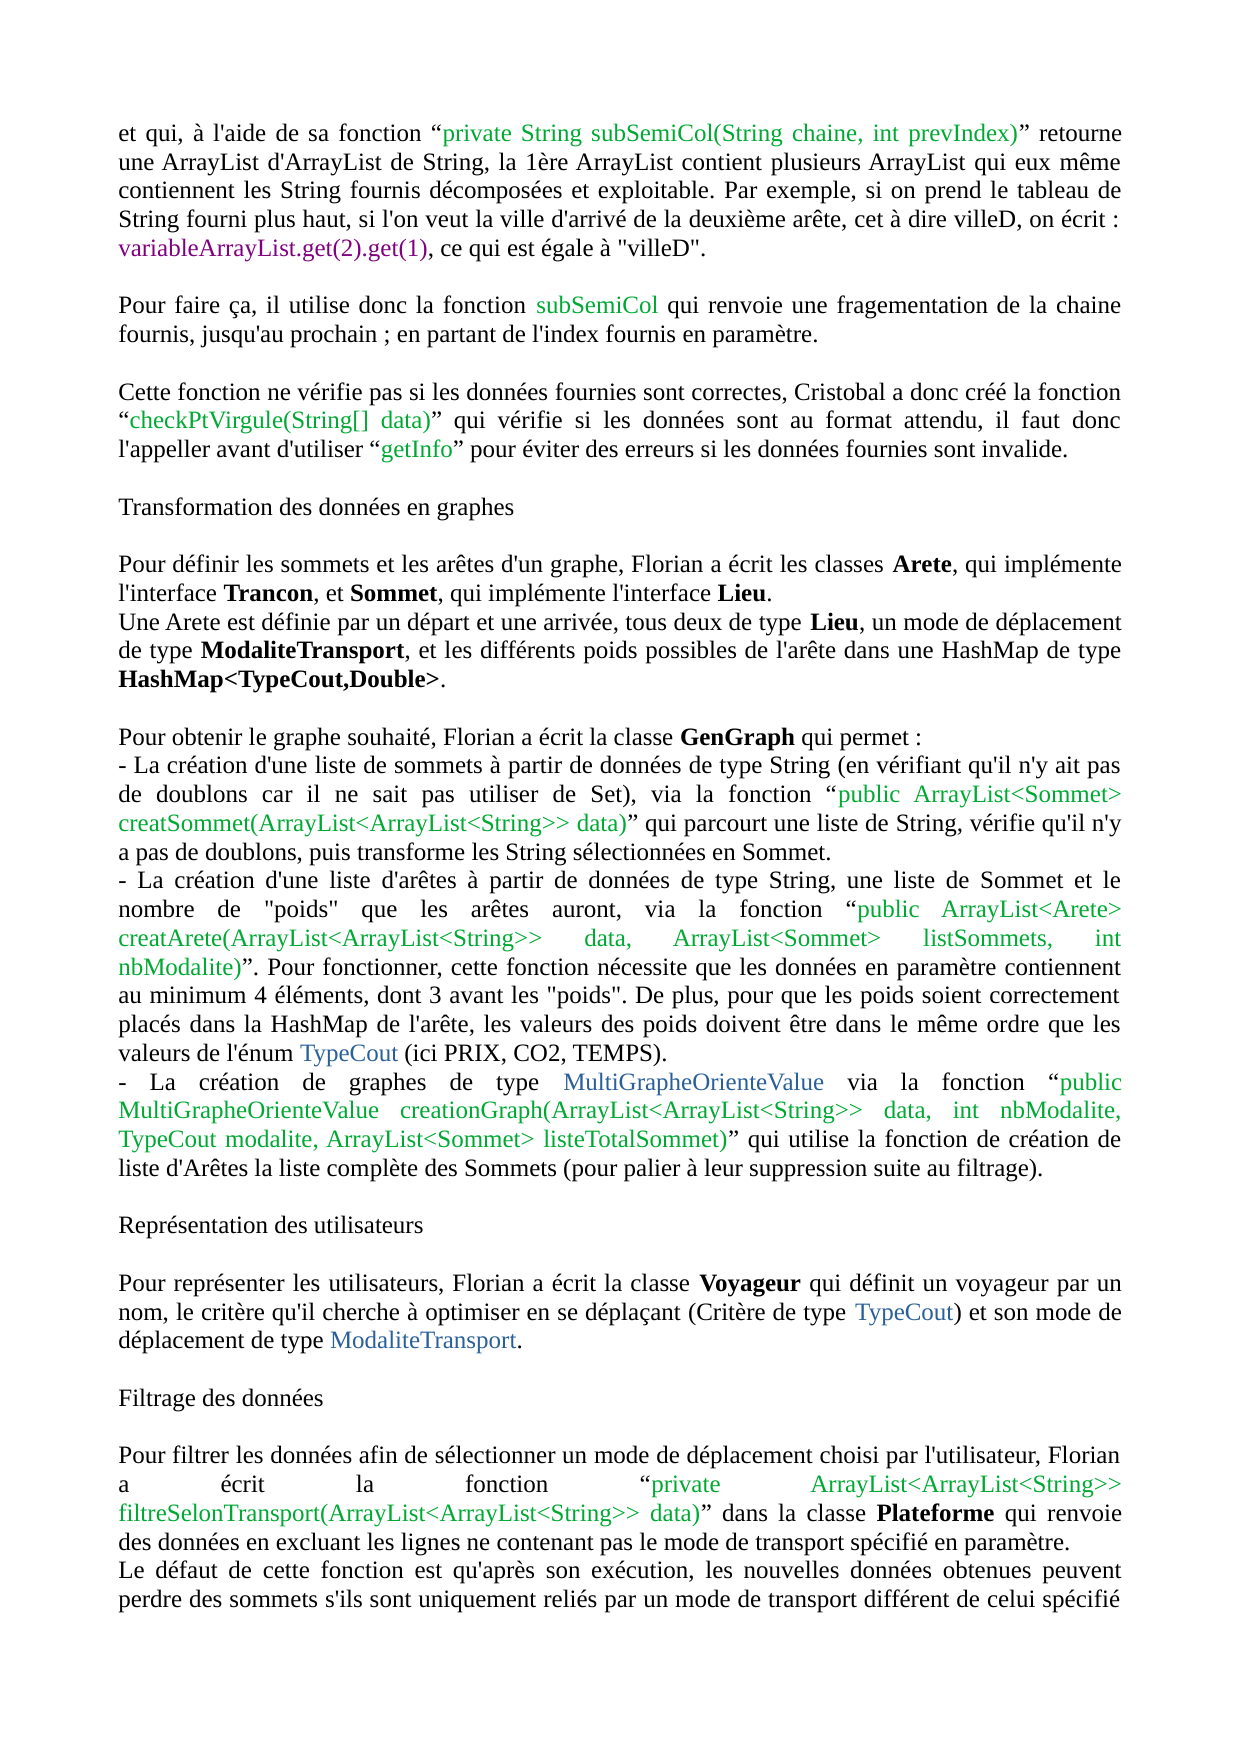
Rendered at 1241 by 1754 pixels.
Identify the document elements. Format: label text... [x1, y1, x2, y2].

text Cette fonction ne vérifie pas si les données fournies sont correctes, Cristobal a donc créé la fonction “checkPtVirgule(String[] data)” qui vérifie si les données sont au format attendu, il faut donc l'appeller avant d'utiliser “getInfo” pour éviter des erreurs si les données fournies sont invalide. [118, 377, 1122, 463]
text - La création d'une liste de sommets à partir de données de type String (en vérifiant qu'il n'y ait pas de doublons car il ne sait pas utiliser de Set), via la fonction “public ArrayList<Sommet> creatSommet(ArrayList<ArrayList<String>> data)” qui parcourt une liste de String, vérifie qu'il n'y a pas de doublons, puis transforme les String sélectionnées en Sommet. [118, 751, 1122, 866]
text Transformation des données en graphes [118, 492, 1122, 521]
text Filtrage des données [118, 1383, 1122, 1412]
text Pour définir les sommets et les arêtes d'un graphe, Florian a écrit les classes Arete, qui implémente l'interface Trancon, et Sommet, qui implémente l'interface Lieu. [118, 549, 1122, 607]
text - La création d'une liste d'arêtes à partir de données de type String, une liste de Sommet et le nombre de "poids" que les arêtes auront, via la fonction “public ArrayList<Arete> creatArete(ArrayList<ArrayList<String>> data, ArrayList<Sommet> listSommets, int nbModalite)”. Pour fonctionner, cette fonction nécessite que les données en paramètre contiennent au minimum 4 éléments, dont 3 avant les "poids". De plus, pour que les poids soient correctement placés dans la HashMap de l'arête, les valeurs des poids doivent être dans le même ordre que les valeurs de l'énum TypeCout (ici PRIX, CO2, TEMPS). [118, 866, 1122, 1067]
text - La création de graphes de type MultiGrapheOrienteValue via la fonction “public MultiGrapheOrienteValue creationGraph(ArrayList<ArrayList<String>> data, int nbModalite, TypeCout modalite, ArrayList<Sommet> listeTotalSommet)” qui utilise la fonction de création de liste d'Arêtes la liste complète des Sommets (pour palier à leur suppression suite au filtrage). [118, 1067, 1122, 1182]
text Pour représenter les utilisateurs, Florian a écrit la classe Voyageur qui définit un voyageur par un nom, le critère qu'il cherche à optimiser en se déplaçant (Critère de type TypeCout) et son mode de déplacement de type ModaliteTransport. [118, 1268, 1122, 1354]
text Représentation des utilisateurs [118, 1211, 1122, 1239]
text Pour filtrer les données afin de sélectionner un mode de déplacement choisi par l'utilisateur, Florian a écrit la fonction “private ArrayList<ArrayList<String>> filtreSelonTransport(ArrayList<ArrayList<String>> data)” dans la classe Plateforme qui renvoie des données en excluant les lignes ne contenant pas le mode de transport spécifié en paramètre. [118, 1441, 1122, 1556]
text Pour obtenir le graphe souhaité, Florian a écrit la classe GenGraph qui permet : [118, 722, 1122, 751]
text Pour faire ça, il utilise donc la fonction subSemiCol qui renvoie une fragementation de la chaine fournis, jusqu'au prochain ; en partant de l'index fournis en paramètre. [118, 291, 1122, 348]
text et qui, à l'aide de sa fonction “private String subSemiCol(String chaine, int prevIndex)” retourne une ArrayList d'ArrayList de String, la 1ère ArrayList contient plusieurs ArrayList qui eux même contiennent les String fournis décomposées et exploitable. Par exemple, si on prend le tableau de String fourni plus haut, si l'on veut la ville d'arrivé de la deuxième arête, cet à dire villeD, on écrit : variableArrayList.get(2).get(1), ce qui est égale à "villeD". [118, 118, 1122, 262]
text Le défaut de cette fonction est qu'après son exécution, les nouvelles données obtenues peuvent perdre des sommets s'ils sont uniquement reliés par un mode de transport différent de celui spécifié [118, 1556, 1122, 1613]
text Une Arete est définie par un départ et une arrivée, tous deux de type Lieu, un mode de déplacement de type ModaliteTransport, et les différents poids possibles de l'arête dans une HashMap de type HashMap<TypeCout,Double>. [118, 607, 1122, 693]
